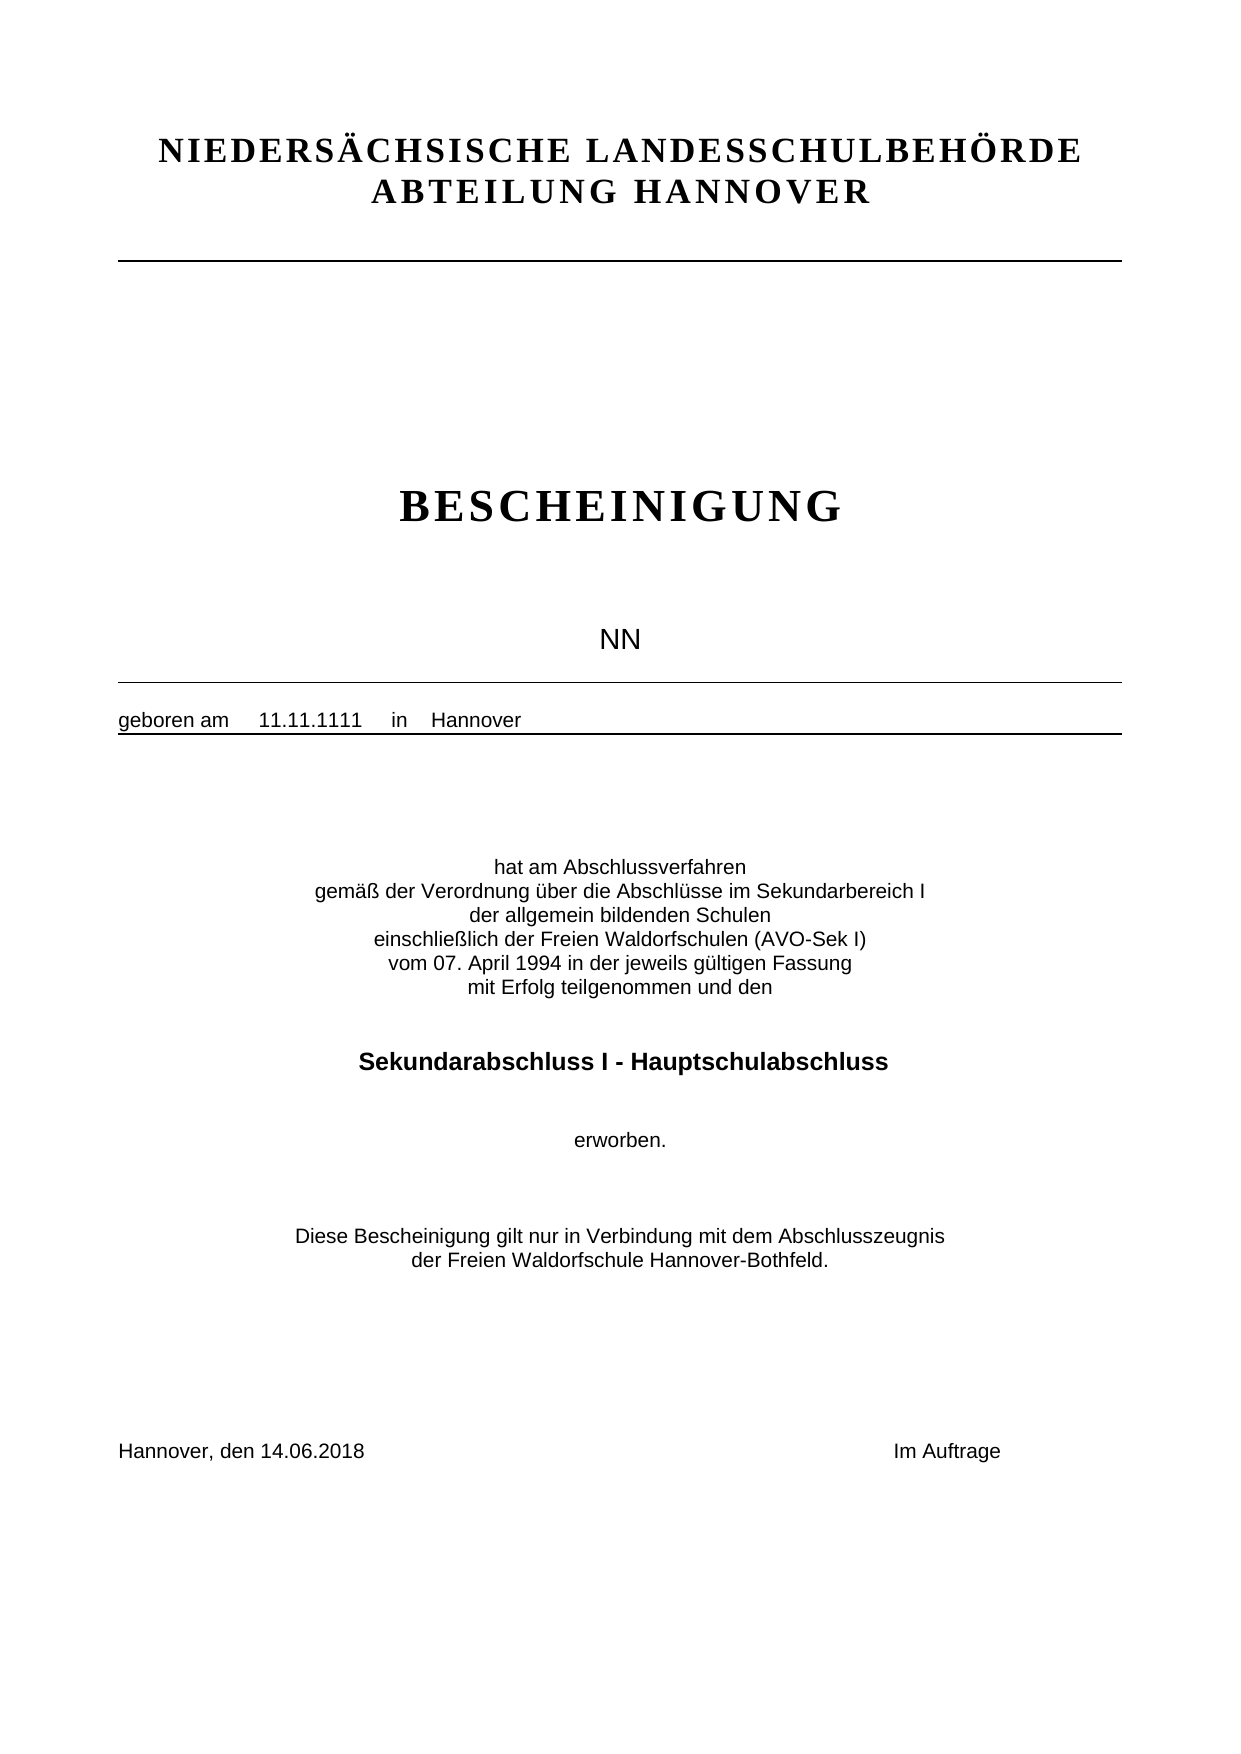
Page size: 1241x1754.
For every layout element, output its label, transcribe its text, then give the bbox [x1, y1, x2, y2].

text NN [118, 622, 1122, 656]
table_cell [107, 1463, 768, 1607]
subtitle BESCHEINIGUNG [118, 478, 1122, 531]
table_cell [768, 1463, 1126, 1607]
text geboren am 11.11.1111 in Hannover [118, 707, 1122, 733]
text erworben. [118, 1128, 1122, 1152]
text vom 07. April 1994 in der jeweils gültigen Fassung [118, 951, 1122, 974]
text der Freien Waldorfschule Hannover-Bothfeld. [118, 1248, 1122, 1272]
text einschließlich der Freien Waldorfschulen (AVO-Sek I) [118, 927, 1122, 951]
text mit Erfolg teilgenommen und den [118, 974, 1122, 998]
text der allgemein bildenden Schulen [118, 903, 1122, 927]
text Sekundarabschluss I - Hauptschulabschluss [118, 1046, 1122, 1075]
text Diese Bescheinigung gilt nur in Verbindung mit dem Abschlusszeugnis [118, 1224, 1122, 1248]
text hat am Abschlussverfahren [118, 855, 1122, 879]
text gemäß der Verordnung über die Abschlüsse im Sekundarbereich I [118, 879, 1122, 903]
text ABTEILUNG HANNOVER [118, 170, 1122, 211]
text NIEDERSÄCHSISCHE LANDESSCHULBEHÖRDE [118, 129, 1122, 170]
table_header Hannover, den 14.06.2018 [107, 1439, 768, 1463]
table_header Im Auftrage [768, 1439, 1126, 1463]
